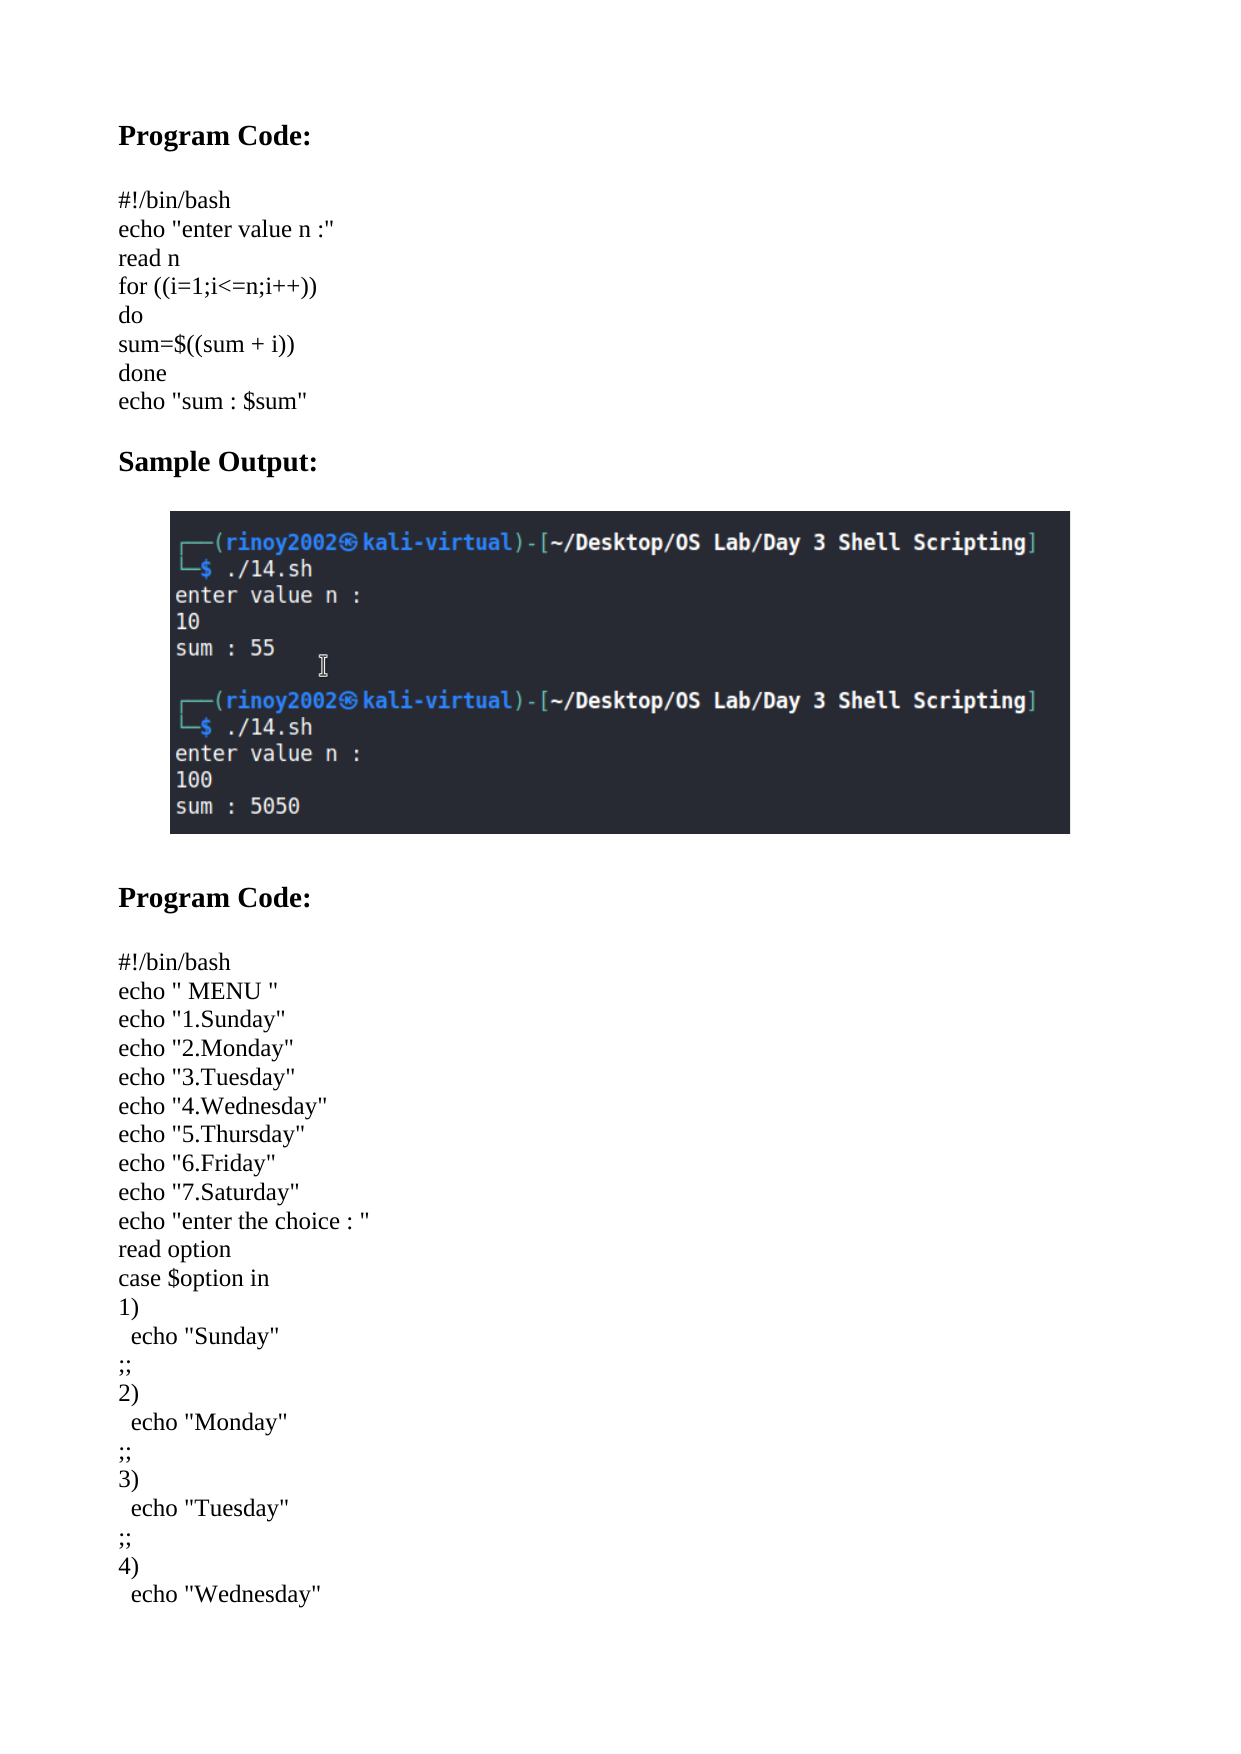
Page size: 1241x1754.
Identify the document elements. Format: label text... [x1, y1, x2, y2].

text echo "Wednesday" [118, 1579, 1122, 1608]
text #!/bin/bash [118, 947, 1122, 976]
text echo "sum : $sum" [118, 386, 1122, 415]
text read n [118, 243, 1122, 271]
text do [118, 300, 1122, 329]
text ;; [118, 1436, 1122, 1464]
text echo "5.Thursday" [118, 1119, 1122, 1148]
text echo "3.Tuesday" [118, 1062, 1122, 1091]
text echo "enter the choice : " [118, 1206, 1122, 1234]
text echo "Monday" [118, 1407, 1122, 1436]
text echo " MENU " [118, 976, 1122, 1004]
text Program Code: [118, 880, 1122, 913]
text echo "enter value n :" [118, 214, 1122, 243]
text echo "Sunday" [118, 1321, 1122, 1349]
text echo "2.Monday" [118, 1033, 1122, 1062]
text read option [118, 1234, 1122, 1263]
picture [170, 511, 1071, 834]
text done [118, 358, 1122, 386]
text echo "Tuesday" [118, 1493, 1122, 1522]
text sum=$((sum + i)) [118, 329, 1122, 358]
text 4) [118, 1551, 1122, 1579]
text Sample Output: [118, 444, 1122, 477]
text #!/bin/bash [118, 185, 1122, 214]
text echo "1.Sunday" [118, 1004, 1122, 1033]
text Program Code: [118, 118, 1122, 152]
text 2) [118, 1378, 1122, 1407]
text echo "7.Saturday" [118, 1177, 1122, 1206]
text case $option in [118, 1263, 1122, 1292]
text echo "4.Wednesday" [118, 1091, 1122, 1119]
text 3) [118, 1464, 1122, 1493]
text 1) [118, 1292, 1122, 1321]
text echo "6.Friday" [118, 1148, 1122, 1177]
text ;; [118, 1522, 1122, 1551]
text ;; [118, 1349, 1122, 1378]
text for ((i=1;i<=n;i++)) [118, 271, 1122, 300]
